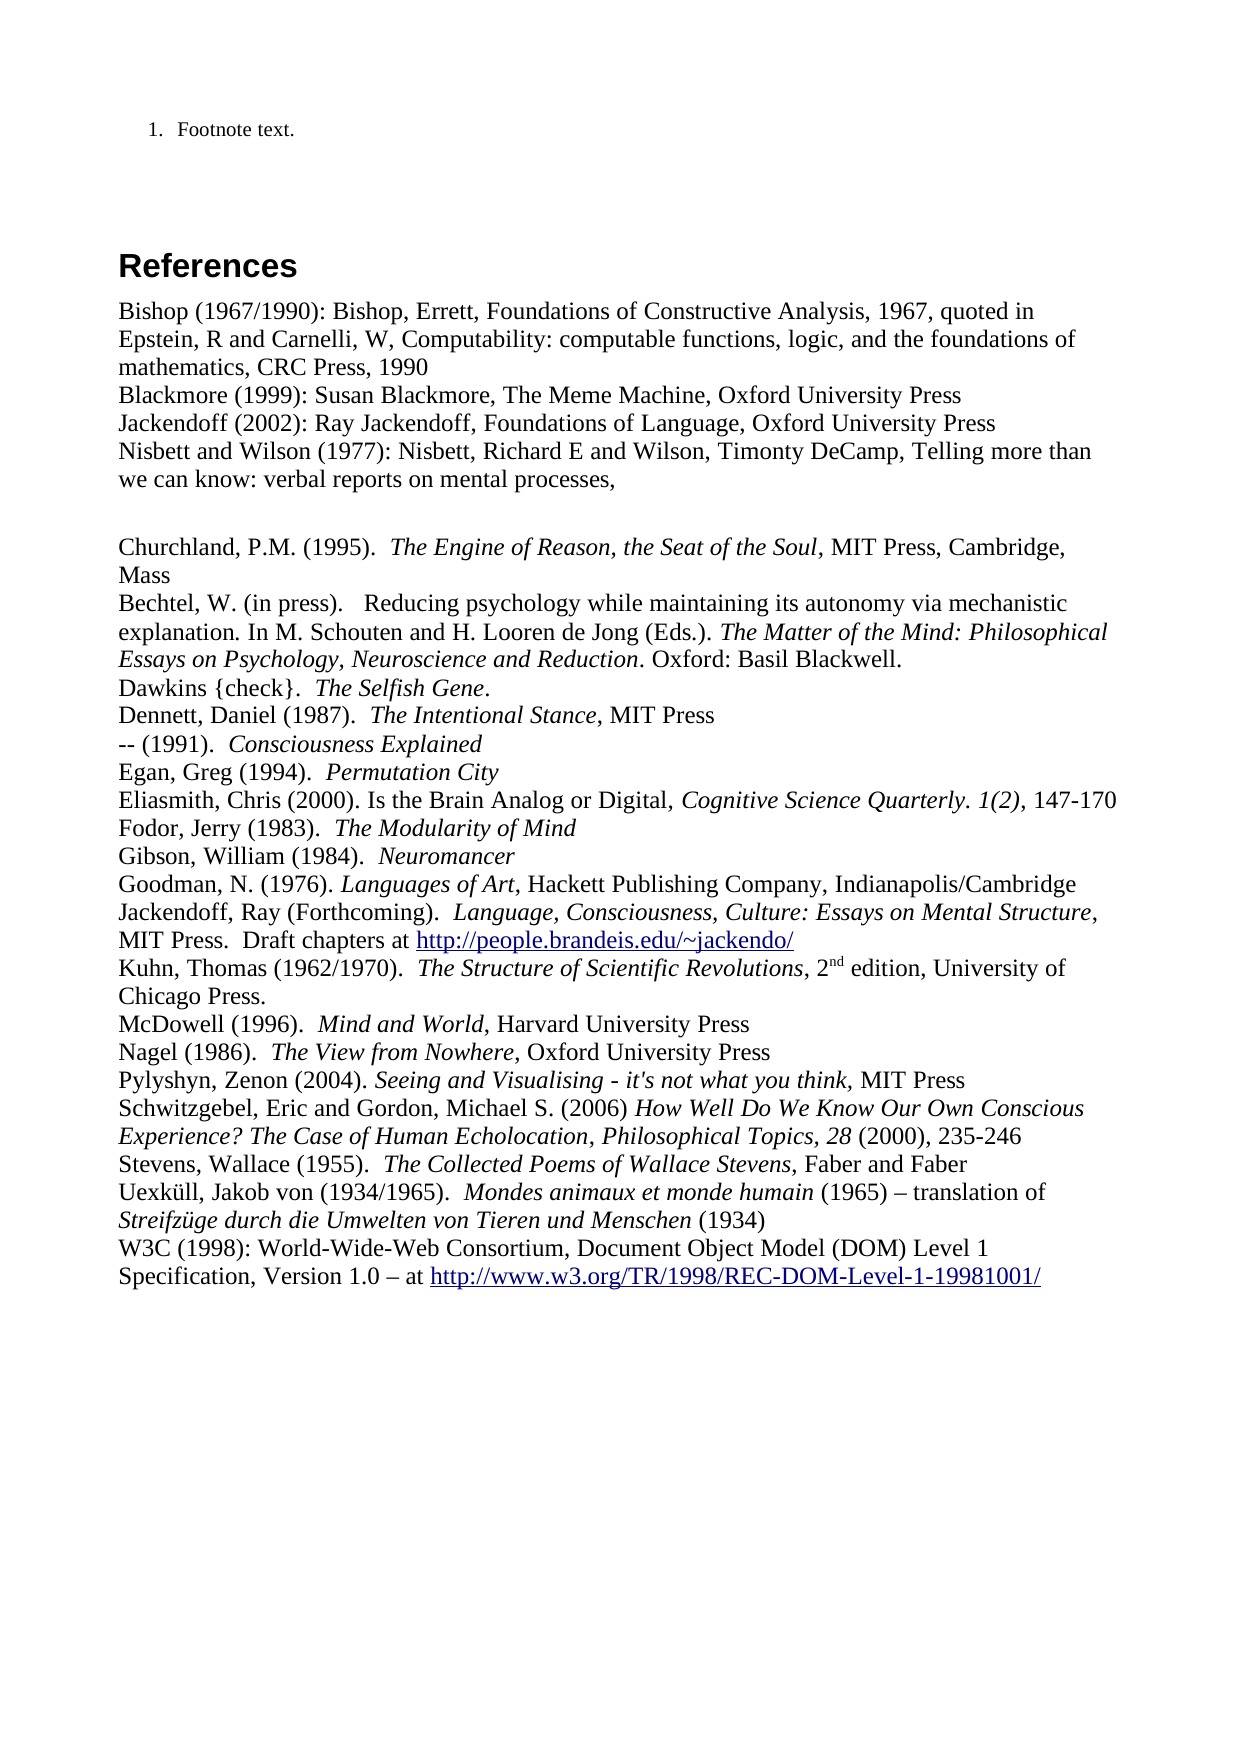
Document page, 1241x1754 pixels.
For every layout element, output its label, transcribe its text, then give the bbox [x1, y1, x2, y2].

list Nagel (1986). The View from Nowhere, Oxford University Press [118, 1038, 1122, 1066]
list Jackendoff, Ray (Forthcoming). Language, Consciousness, Culture: Essays on Mental Structure, MIT Press. Draft chapters at http://people.brandeis.edu/~jackendo/ [118, 898, 1122, 954]
list Fodor, Jerry (1983). The Modularity of Mind [118, 813, 1122, 842]
list Gibson, William (1984). Neuromancer [118, 842, 1122, 869]
list Uexküll, Jakob von (1934/1965). Mondes animaux et monde humain (1965) – translation of Streifzüge durch die Umwelten von Tieren und Menschen (1934) [118, 1178, 1122, 1234]
list W3C (1998): World-Wide-Web Consortium, Document Object Model (DOM) Level 1 Specification, Version 1.0 – at http://www.w3.org/TR/1998/REC-DOM-Level-1-19981001/ [118, 1234, 1122, 1290]
list Jackendoff (2002): Ray Jackendoff, Foundations of Language, Oxford University Press [118, 409, 1122, 437]
list Bechtel, W. (in press). Reducing psychology while maintaining its autonomy via mechanistic explanation. In M. Schouten and H. Looren de Jong (Eds.). The Matter of the Mind: Philosophical Essays on Psychology, Neuroscience and Reduction. Oxford: Basil Blackwell. [118, 589, 1122, 673]
list -- (1991). Consciousness Explained [118, 729, 1122, 757]
subtitle References [118, 247, 1122, 284]
list Blackmore (1999): Susan Blackmore, The Meme Machine, Oxford University Press [118, 381, 1122, 409]
list Footnote text. [118, 118, 1122, 141]
list Bishop (1967/1990): Bishop, Errett, Foundations of Constructive Analysis, 1967, quoted in Epstein, R and Carnelli, W, Computability: computable functions, logic, and the foundations of mathematics, CRC Press, 1990 [118, 297, 1122, 381]
list Pylyshyn, Zenon (2004). Seeing and Visualising - it's not what you think, MIT Press [118, 1066, 1122, 1094]
list Egan, Greg (1994). Permutation City [118, 757, 1122, 786]
list Dennett, Daniel (1987). The Intentional Stance, MIT Press [118, 701, 1122, 729]
list Dawkins {check}. The Selfish Gene. [118, 673, 1122, 701]
list Kuhn, Thomas (1962/1970). The Structure of Scientific Revolutions, 2nd edition, University of Chicago Press. [118, 954, 1122, 1010]
list Eliasmith, Chris (2000). Is the Brain Analog or Digital, Cognitive Science Quarterly. 1(2), 147-170 [118, 786, 1122, 813]
list Stevens, Wallace (1955). The Collected Poems of Wallace Stevens, Faber and Faber [118, 1150, 1122, 1178]
list McDowell (1996). Mind and World, Harvard University Press [118, 1010, 1122, 1038]
list Schwitzgebel, Eric and Gordon, Michael S. (2006) How Well Do We Know Our Own Conscious Experience? The Case of Human Echolocation, Philosophical Topics, 28 (2000), 235-246 [118, 1094, 1122, 1150]
list Nisbett and Wilson (1977): Nisbett, Richard E and Wilson, Timonty DeCamp, Telling more than we can know: verbal reports on mental processes, [118, 437, 1122, 493]
list Churchland, P.M. (1995). The Engine of Reason, the Seat of the Soul, MIT Press, Cambridge, Mass [118, 533, 1122, 589]
list Goodman, N. (1976). Languages of Art, Hackett Publishing Company, Indianapolis/Cambridge [118, 869, 1122, 898]
